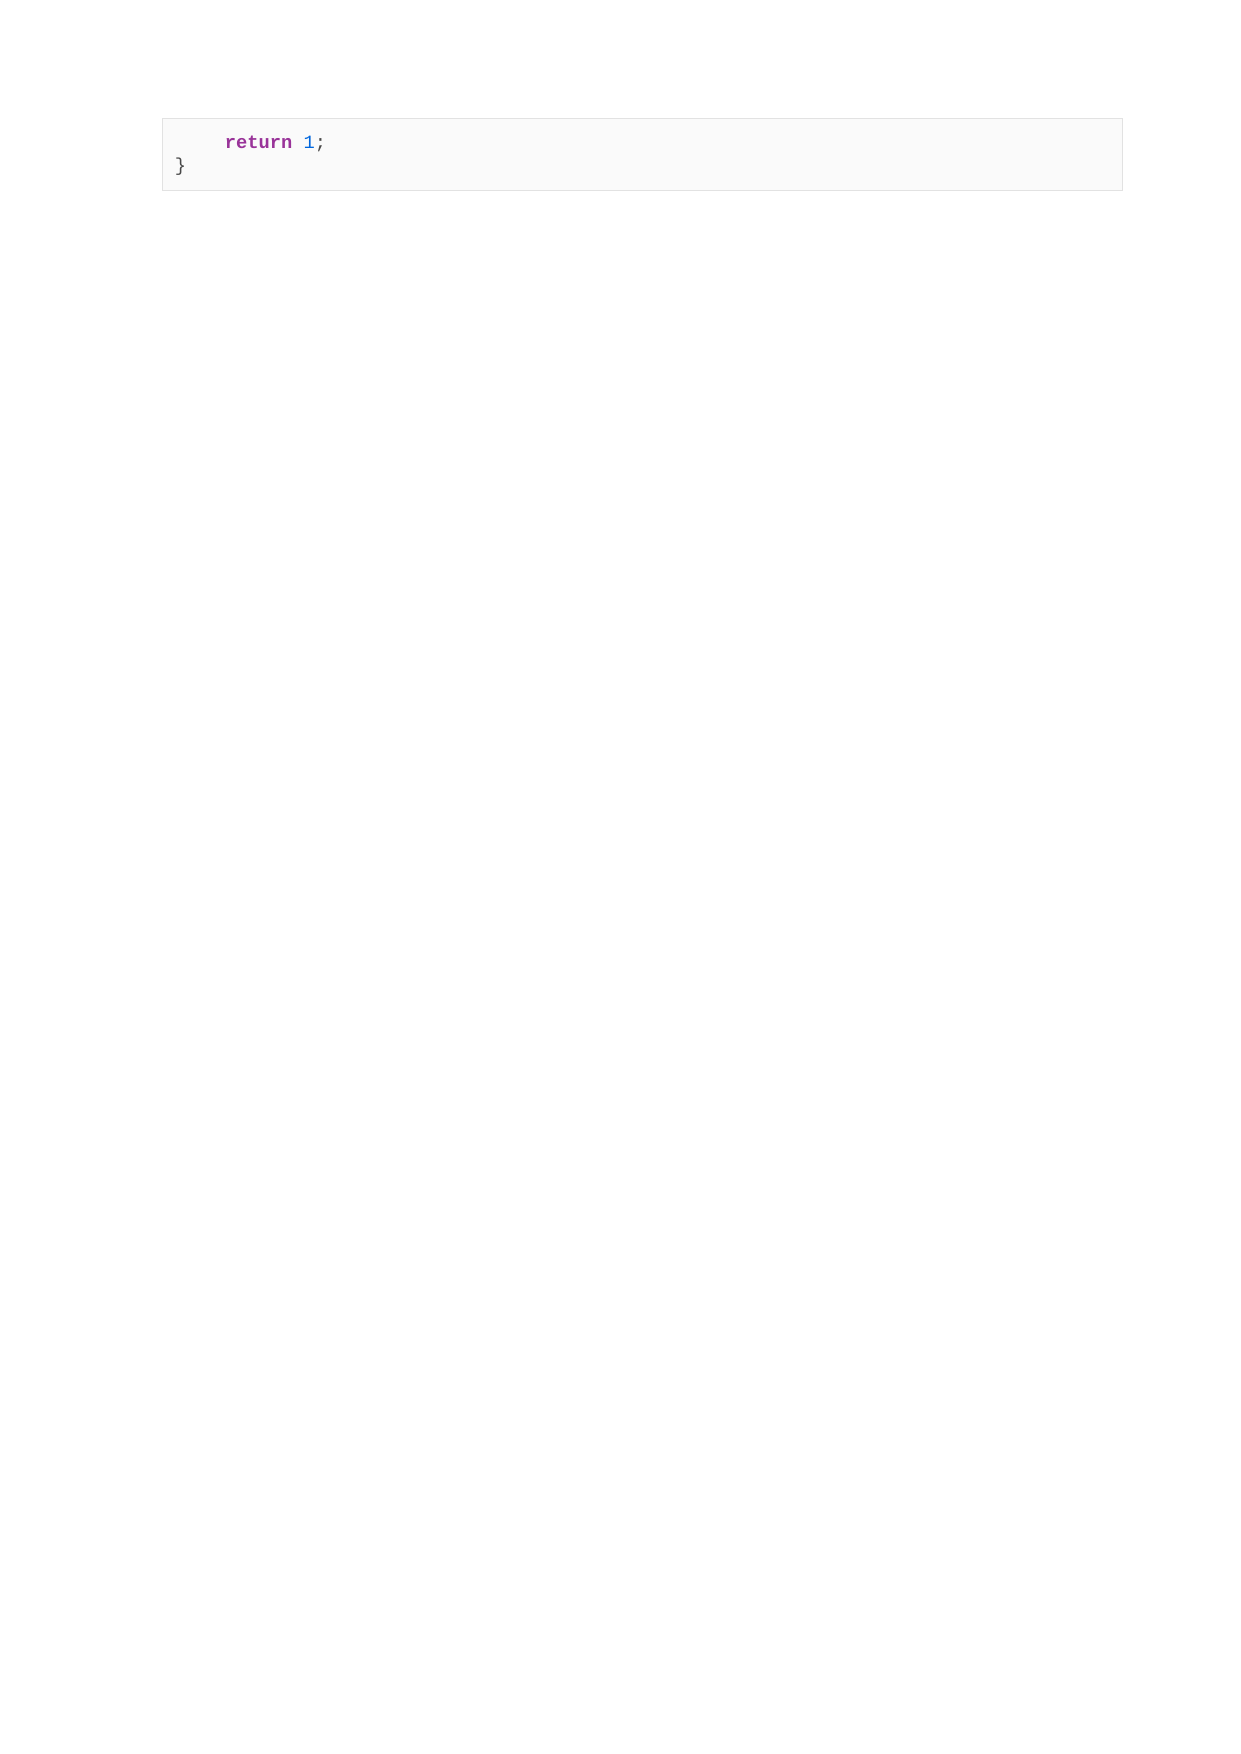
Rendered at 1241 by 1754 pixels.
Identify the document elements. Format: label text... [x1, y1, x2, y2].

text } [163, 143, 1122, 190]
text return 1; [163, 119, 1122, 143]
